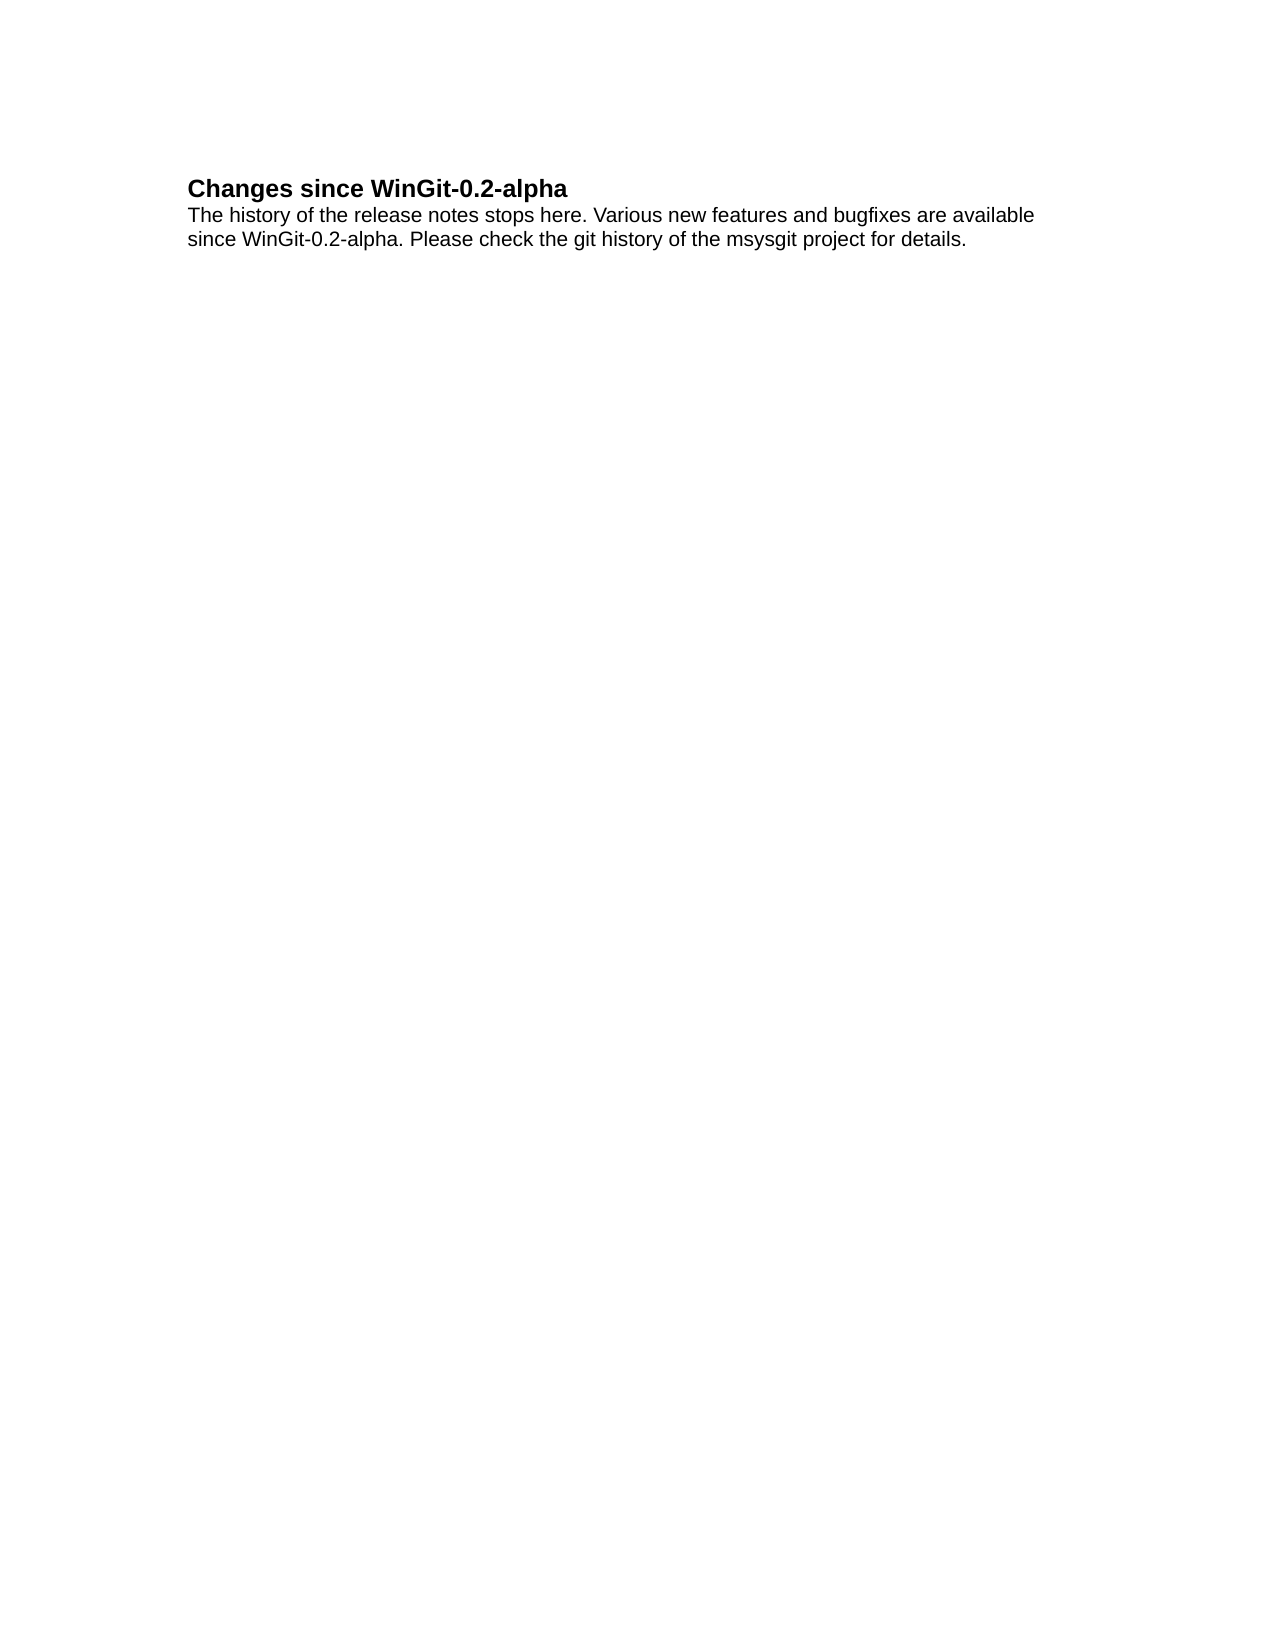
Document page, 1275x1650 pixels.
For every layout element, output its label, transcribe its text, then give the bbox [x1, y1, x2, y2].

text Changes since WinGit-0.2-alpha [187, 174, 1087, 203]
text The history of the release notes stops here. Various new features and bugfixes are available since WinGit-0.2-alpha. Please check the git history of the msysgit project for details. [187, 203, 1087, 251]
